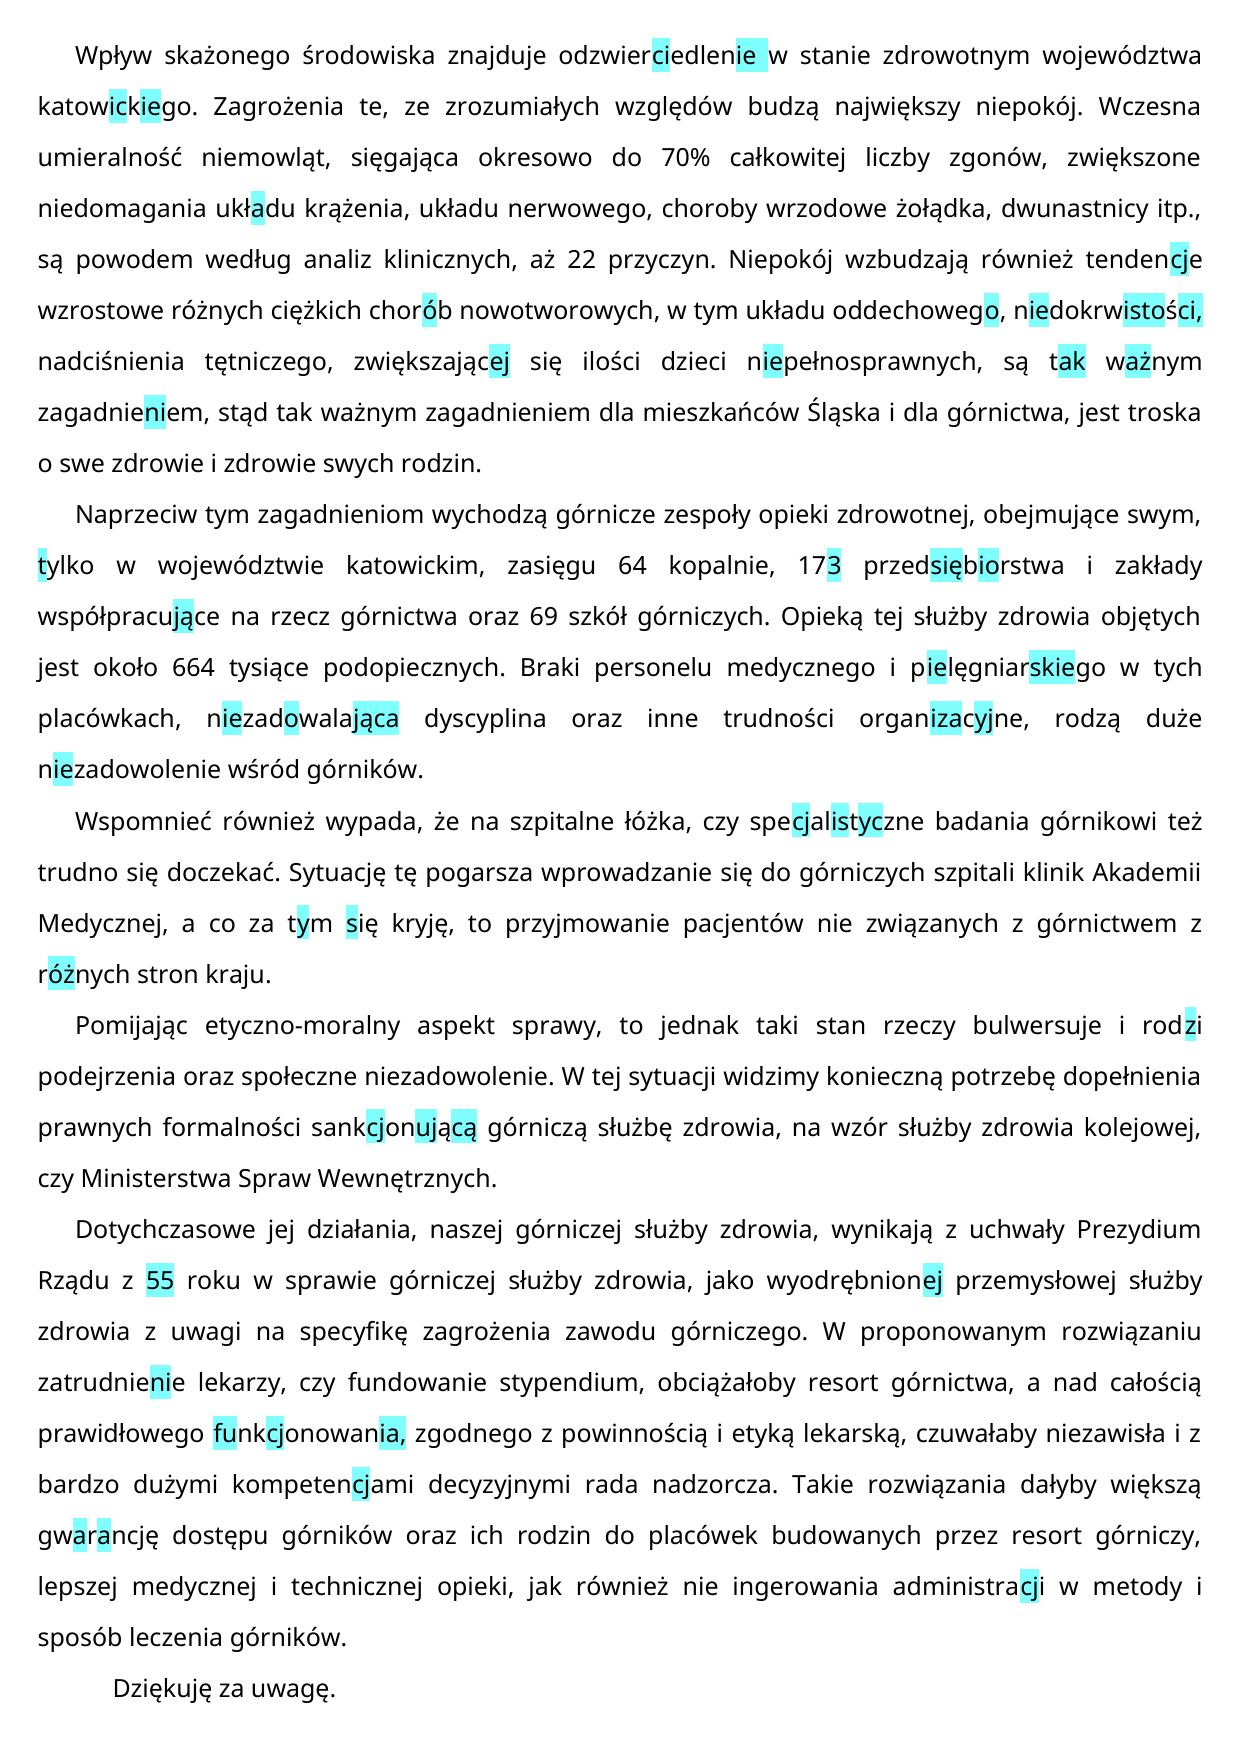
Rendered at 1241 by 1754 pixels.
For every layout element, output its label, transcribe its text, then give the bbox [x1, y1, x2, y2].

text Wpływ skażonego środowiska znajduje odzwierciedlenie w stanie zdrowotnym województwa katowickiego. Zagrożenia te, ze zrozumiałych względów budzą największy niepokój. Wczesna umieralność niemowląt, sięgająca okresowo do 70% całkowitej liczby zgonów, zwiększone niedomagania układu krążenia, układu nerwowego, choroby wrzodowe żołądka, dwunastnicy itp., są powodem według analiz klinicznych, aż 22 przyczyn. Niepokój wzbudzają również tendencje wzrostowe różnych ciężkich chorób nowotworowych, w tym układu oddechowego, niedokrwistości, nadciśnienia tętniczego, zwiększającej się ilości dzieci niepełnosprawnych, są tak ważnym zagadnieniem, stąd tak ważnym zagadnieniem dla mieszkańców Śląska i dla górnictwa, jest troska o swe zdrowie i zdrowie swych rodzin. [37, 37, 1203, 480]
text Pomijając etyczno-moralny aspekt sprawy, to jednak taki stan rzeczy bulwersuje i rodzi podejrzenia oraz społeczne niezadowolenie. W tej sytuacji widzimy konieczną potrzebę dopełnienia prawnych formalności sankcjonującą górniczą służbę zdrowia, na wzór służby zdrowia kolejowej, czy Ministerstwa Spraw Wewnętrznych. [37, 1007, 1203, 1194]
text Dotychczasowe jej działania, naszej górniczej służby zdrowia, wynikają z uchwały Prezydium Rządu z 55 roku w sprawie górniczej służby zdrowia, jako wyodrębnionej przemysłowej służby zdrowia z uwagi na specyfikę zagrożenia zawodu górniczego. W proponowanym rozwiązaniu zatrudnienie lekarzy, czy fundowanie stypendium, obciążałoby resort górnictwa, a nad całością prawidłowego funkcjonowania, zgodnego z powinnością i etyką lekarską, czuwałaby niezawisła i z bardzo dużymi kompetencjami decyzyjnymi rada nadzorcza. Takie rozwiązania dałyby większą gwarancję dostępu górników oraz ich rodzin do placówek budowanych przez resort górniczy, lepszej medycznej i technicznej opieki, jak również nie ingerowania administracji w metody i sposób leczenia górników. [37, 1211, 1203, 1654]
text Wspomnieć również wypada, że na szpitalne łóżka, czy specjalistyczne badania górnikowi też trudno się doczekać. Sytuację tę pogarsza wprowadzanie się do górniczych szpitali klinik Akademii Medycznej, a co za tym się kryję, to przyjmowanie pacjentów nie związanych z górnictwem z różnych stron kraju. [37, 803, 1203, 990]
text Naprzeciw tym zagadnieniom wychodzą górnicze zespoły opieki zdrowotnej, obejmujące swym, tylko w województwie katowickim, zasięgu 64 kopalnie, 173 przedsiębiorstwa i zakłady współpracujące na rzecz górnictwa oraz 69 szkół górniczych. Opieką tej służby zdrowia objętych jest około 664 tysiące podopiecznych. Braki personelu medycznego i pielęgniarskiego w tych placówkach, niezadowalająca dyscyplina oraz inne trudności organizacyjne, rodzą duże niezadowolenie wśród górników. [37, 497, 1203, 786]
text Dziękuję za uwagę. [75, 1671, 1203, 1705]
